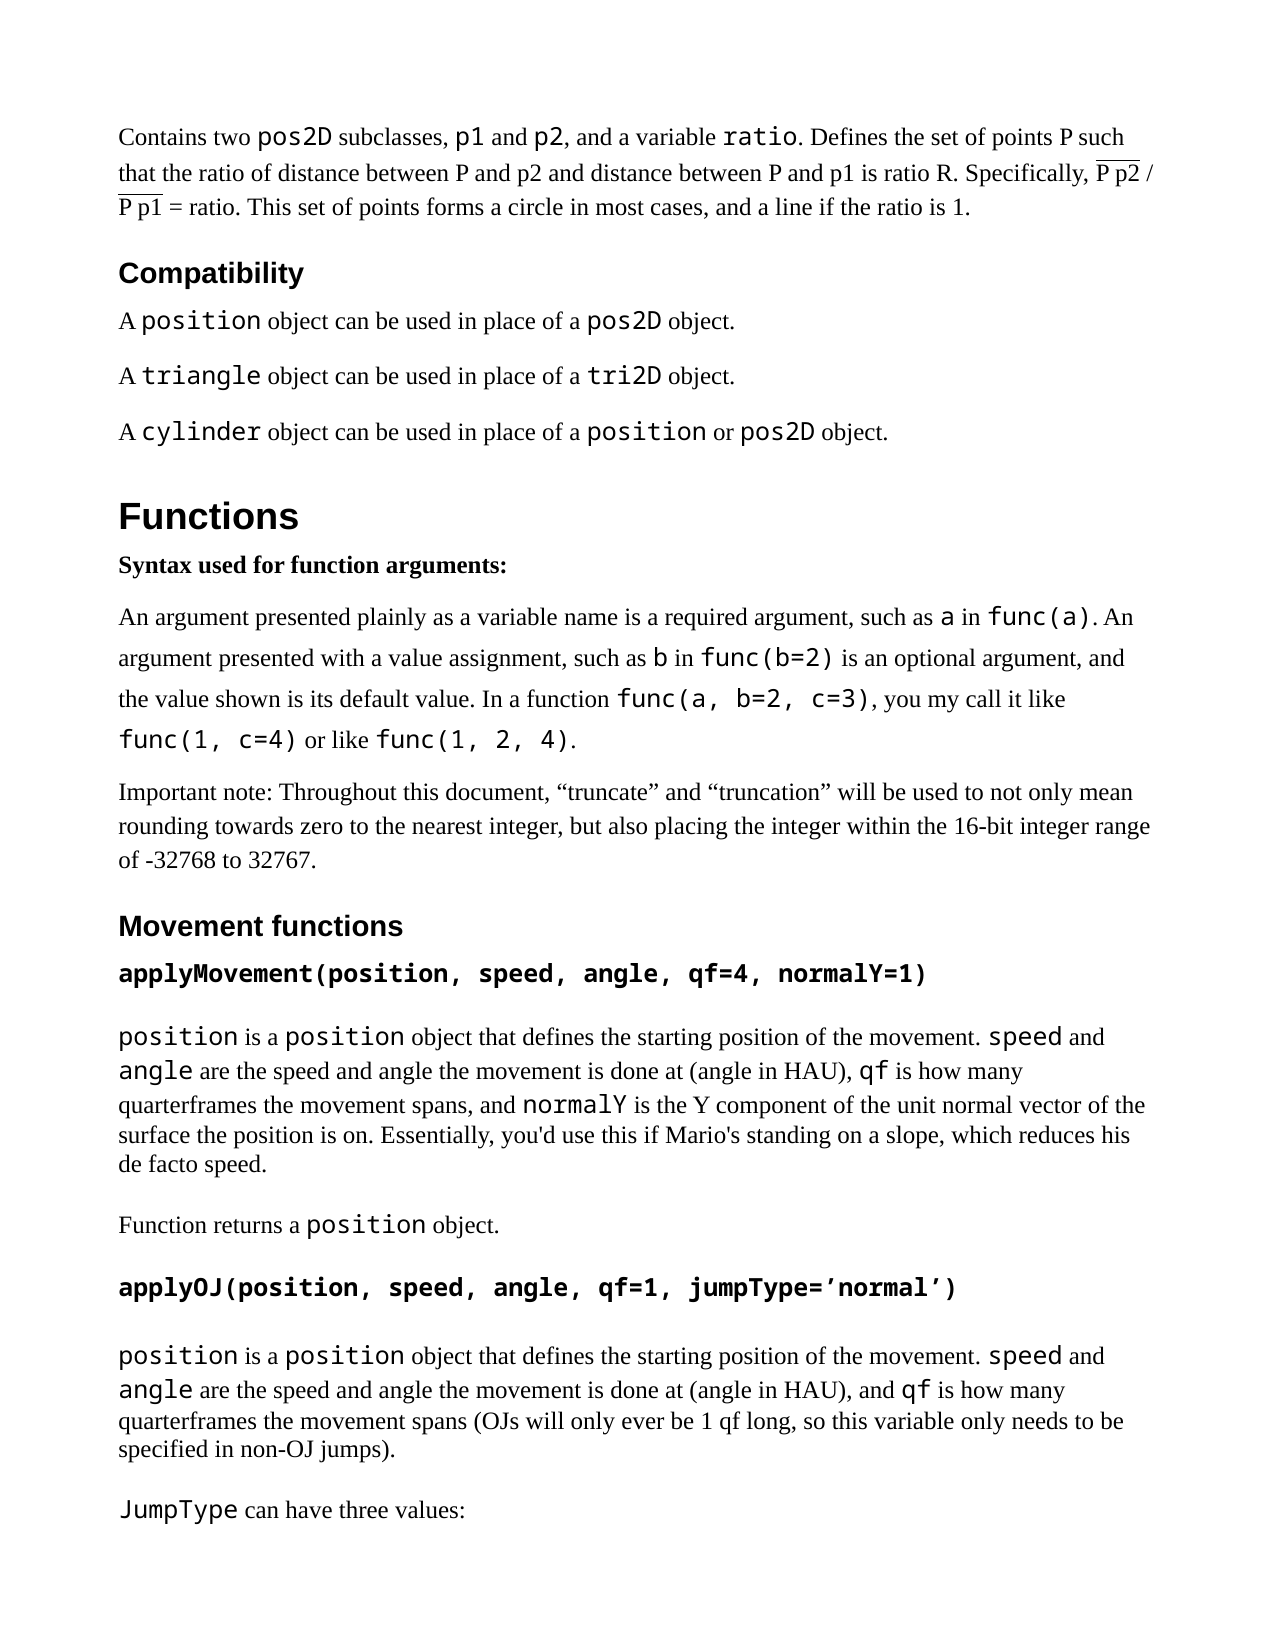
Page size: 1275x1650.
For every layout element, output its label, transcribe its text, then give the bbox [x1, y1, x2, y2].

text A triangle object can be used in place of a tri2D object. [118, 358, 1157, 392]
text A cylinder object can be used in place of a position or pos2D object. [118, 413, 1157, 447]
text Function returns a position object. [118, 1207, 1157, 1241]
text position is a position object that defines the starting position of the movement. speed and angle are the speed and angle the movement is done at (angle in HAU), and qf is how many quarterframes the movement spans (OJs will only ever be 1 qf long, so this variable only needs to be specified in non-OJ jumps). [118, 1338, 1157, 1463]
subtitle Compatibility [118, 256, 1157, 290]
text applyOJ(position, speed, angle, qf=1, jumpType=’normal’) [118, 1269, 1157, 1304]
subtitle Functions [118, 493, 1157, 537]
text An argument presented plainly as a variable name is a required argument, such as a in func(a). An argument presented with a value assignment, such as b in func(b=2) is an optional argument, and the value shown is its default value. In a function func(a, b=2, c=3), you my call it like func(1, c=4) or like func(1, 2, 4). [118, 599, 1157, 755]
text Important note: Throughout this document, “truncate” and “truncation” will be used to not only mean rounding towards zero to the nearest integer, but also placing the integer within the 16-bit integer range of -32768 to 32767. [118, 777, 1157, 874]
text position is a position object that defines the starting position of the movement. speed and angle are the speed and angle the movement is done at (angle in HAU), qf is how many quarterframes the movement spans, and normalY is the Y component of the unit normal vector of the surface the position is on. Essentially, you'd use this if Mario's standing on a slope, which reduces his de facto speed. [118, 1018, 1157, 1178]
subtitle Movement functions [118, 909, 1157, 943]
text applyMovement(position, speed, angle, qf=4, normalY=1) [118, 956, 1157, 989]
text Syntax used for function arguments: [118, 550, 1157, 578]
text Contains two pos2D subclasses, p1 and p2, and a variable ratio. Defines the set of points P such that the ratio of distance between P and p2 and distance between P and p1 is ratio R. Specifically, P p2 / P p1 = ratio. This set of points forms a circle in most cases, and a line if the ratio is 1. [118, 118, 1157, 221]
text A position object can be used in place of a pos2D object. [118, 302, 1157, 336]
text JumpType can have three values: [118, 1492, 1157, 1526]
